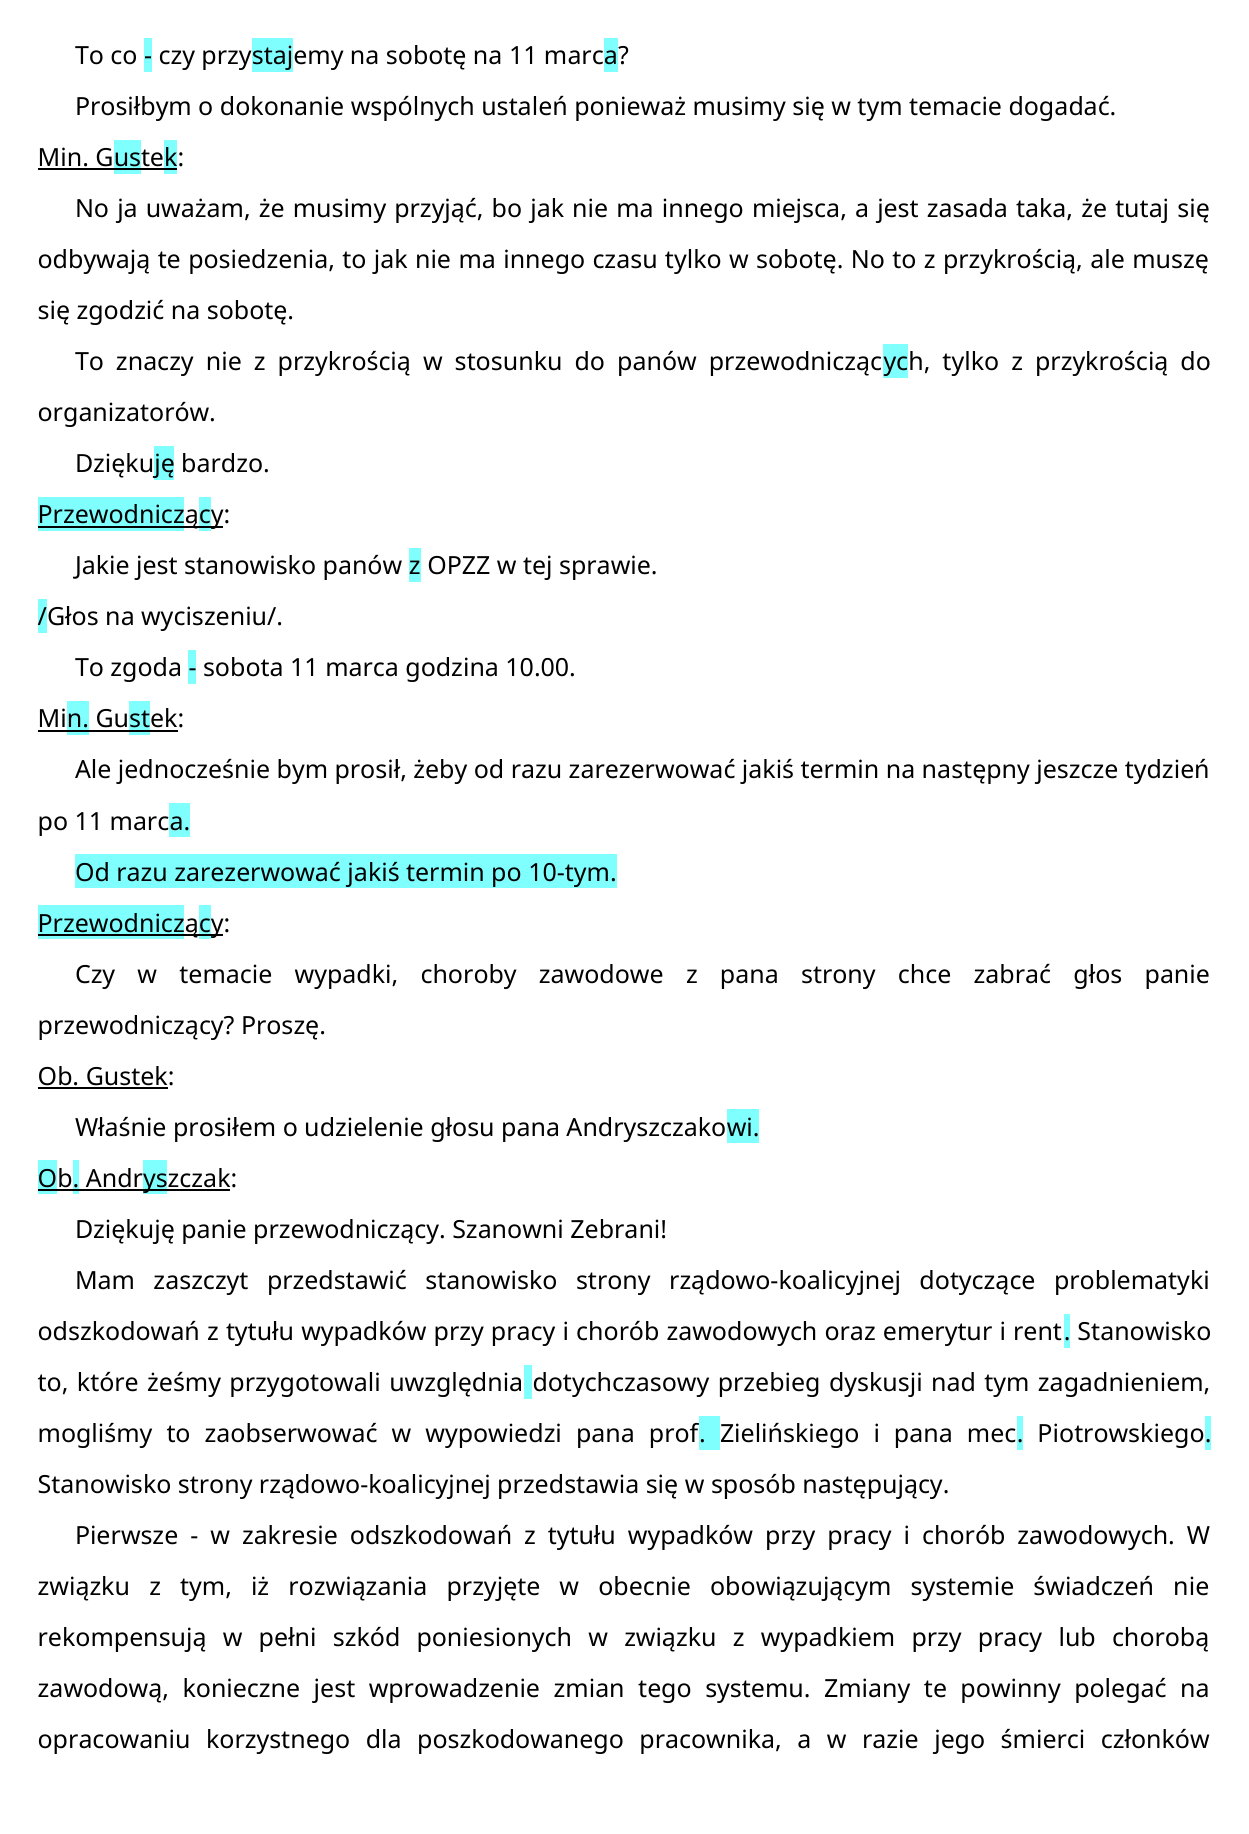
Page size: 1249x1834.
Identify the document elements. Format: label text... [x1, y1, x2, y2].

text Mam zaszczyt przedstawić stanowisko strony rządowo-koalicyjnej dotyczące problematyki odszkodowań z tytułu wypadków przy pracy i chorób zawodowych oraz emerytur i rent. Stanowisko to, które żeśmy przygotowali uwzględnia dotychczasowy przebieg dyskusji nad tym zagadnieniem, mogliśmy to zaobserwować w wypowiedzi pana prof. Zielińskiego i pana mec. Piotrowskiego. Stanowisko strony rządowo-koalicyjnej przedstawia się w sposób następujący. [37, 1262, 1211, 1501]
text Ale jednocześnie bym prosił, żeby od razu zarezerwować jakiś termin na następny jeszcze tydzień po 11 marca. [37, 752, 1211, 837]
text No ja uważam, że musimy przyjąć, bo jak nie ma innego miejsca, a jest zasada taka, że tutaj się odbywają te posiedzenia, to jak nie ma innego czasu tylko w sobotę. No to z przykrością, ale muszę się zgodzić na sobotę. [37, 191, 1211, 327]
text Ob. Andryszczak: [37, 1160, 1211, 1194]
subtitle Przewodniczący: [37, 497, 1211, 531]
text Przewodniczący: [37, 905, 1211, 939]
text To zgoda - sobota 11 marca godzina 10.00. [37, 650, 1211, 684]
text To co - czy przystajemy na sobotę na 11 marca? [37, 37, 1211, 72]
text Ob. Gustek: [37, 1058, 1211, 1092]
text Dziękuję bardzo. [37, 446, 1211, 480]
text Prosiłbym o dokonanie wspólnych ustaleń ponieważ musimy się w tym temacie dogadać. [37, 88, 1211, 123]
text To znaczy nie z przykrością w stosunku do panów przewodniczących, tylko z przykrością do organizatorów. [37, 344, 1211, 429]
text Min. Gustek: [37, 701, 1211, 735]
text /Głos na wyciszeniu/. [37, 599, 1211, 633]
text Właśnie prosiłem o udzielenie głosu pana Andryszczakowi. [37, 1109, 1211, 1143]
text Dziękuję panie przewodniczący. Szanowni Zebrani! [37, 1211, 1211, 1246]
text Czy w temacie wypadki, choroby zawodowe z pana strony chce zabrać głos panie przewodniczący? Proszę. [37, 956, 1211, 1041]
text Jakie jest stanowisko panów z OPZZ w tej sprawie. [37, 548, 1211, 582]
text Min. Gustek: [37, 139, 1211, 174]
text Pierwsze - w zakresie odszkodowań z tytułu wypadków przy pracy i chorób zawodowych. W związku z tym, iż rozwiązania przyjęte w obecnie obowiązującym systemie świadczeń nie rekompensują w pełni szkód poniesionych w związku z wypadkiem przy pracy lub chorobą zawodową, konieczne jest wprowadzenie zmian tego systemu. Zmiany te powinny polegać na opracowaniu korzystnego dla poszkodowanego pracownika, a w razie jego śmierci członków [37, 1518, 1211, 1756]
text Od razu zarezerwować jakiś termin po 10-tym. [37, 854, 1211, 888]
